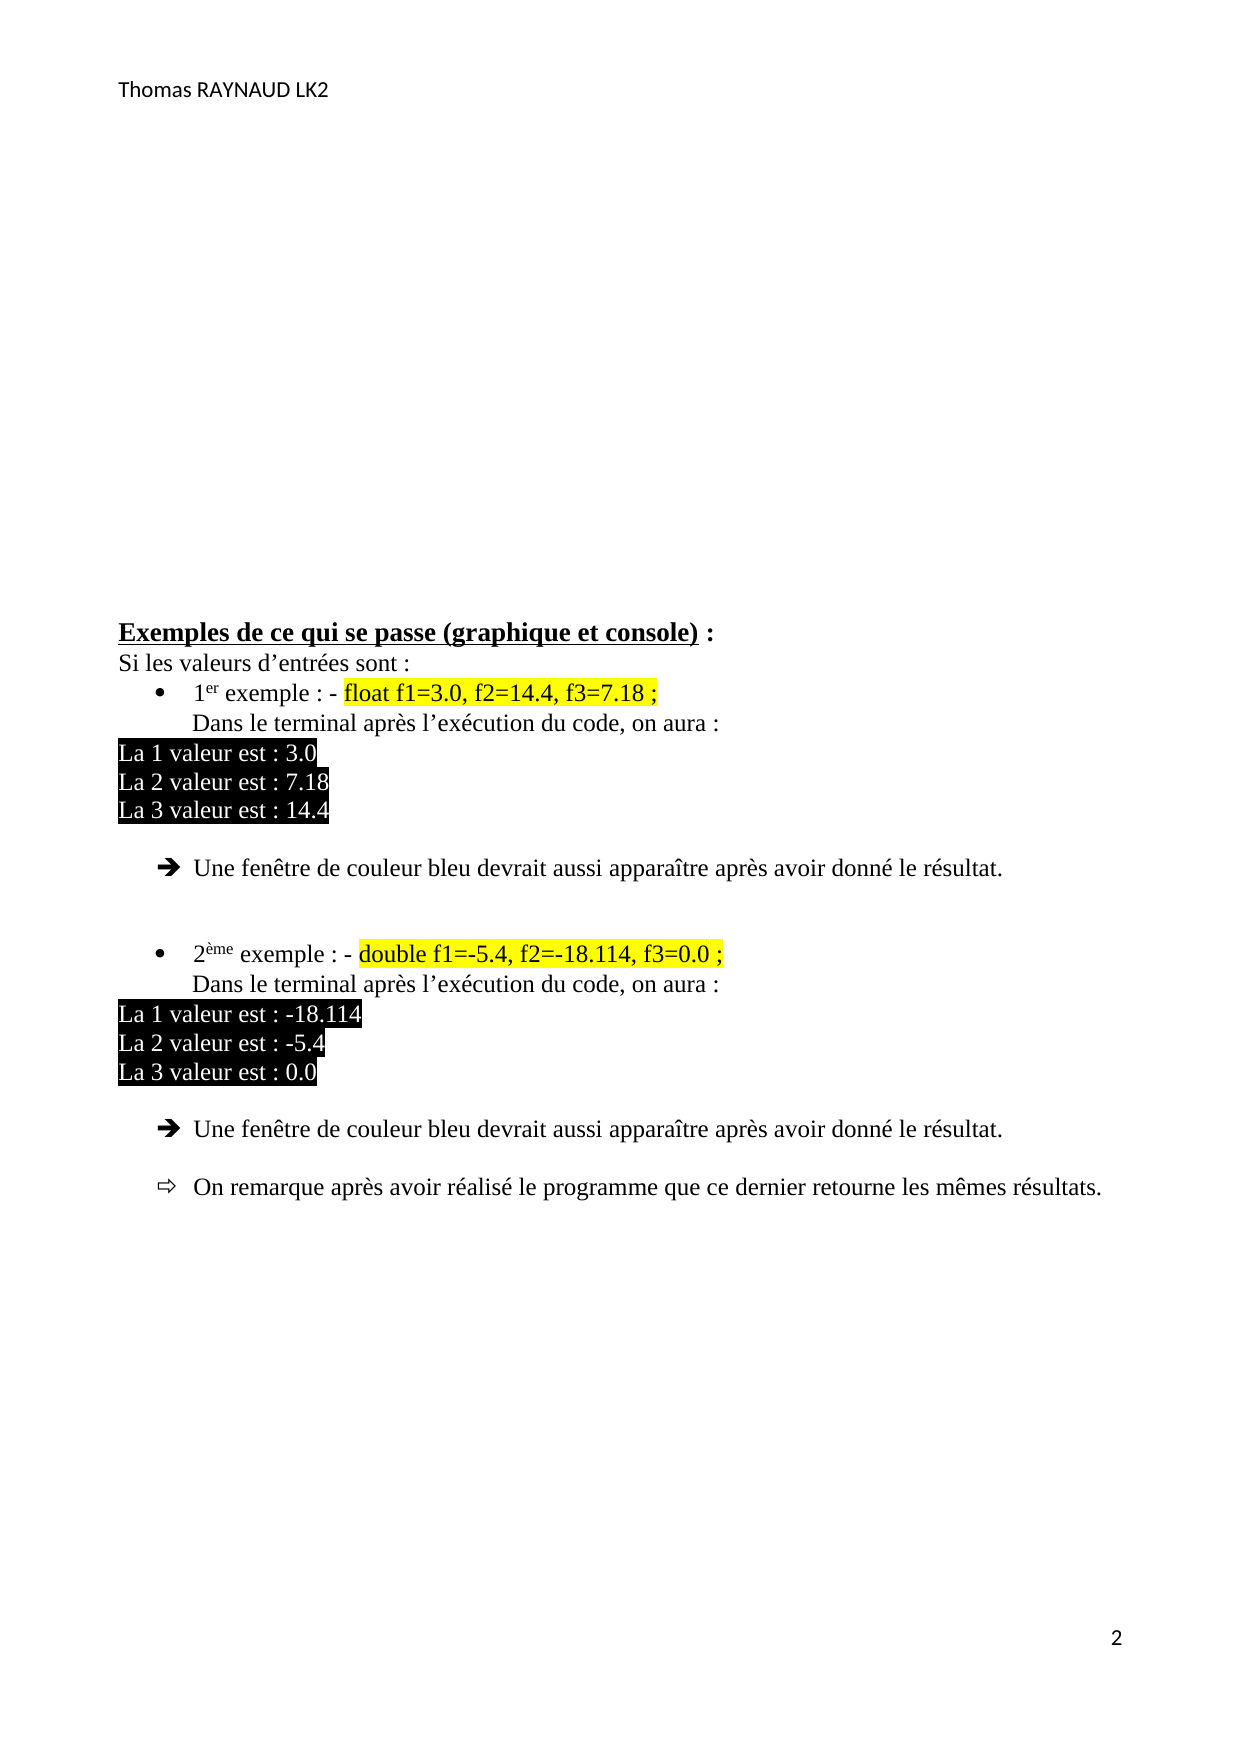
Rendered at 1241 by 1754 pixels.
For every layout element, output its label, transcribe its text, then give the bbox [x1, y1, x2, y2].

text La 2 valeur est : 7.18 [118, 767, 1122, 795]
text Exemples de ce qui se passe (graphique et console) : [118, 616, 1122, 648]
list 1er exemple : - float f1=3.0, f2=14.4, f3=7.18 ; [156, 678, 1122, 706]
list Si les valeurs d’entrées sont : [118, 648, 1122, 676]
text La 2 valeur est : -5.4 [118, 1028, 1122, 1057]
list Une fenêtre de couleur bleu devrait aussi apparaître après avoir donné le résultat. [156, 1114, 1122, 1143]
list On remarque après avoir réalisé le programme que ce dernier retourne les mêmes résultats. [156, 1172, 1122, 1201]
text La 1 valeur est : 3.0 [118, 738, 1122, 767]
list Une fenêtre de couleur bleu devrait aussi apparaître après avoir donné le résultat. [156, 853, 1122, 882]
list Dans le terminal après l’exécution du code, on aura : [118, 708, 1122, 737]
list Dans le terminal après l’exécution du code, on aura : [118, 969, 1122, 998]
text La 1 valeur est : -18.114 [118, 999, 1122, 1028]
list 2ème exemple : - double f1=-5.4, f2=-18.114, f3=0.0 ; [156, 939, 1122, 968]
text La 3 valeur est : 14.4 [118, 795, 1122, 824]
text La 3 valeur est : 0.0 [118, 1057, 1122, 1086]
